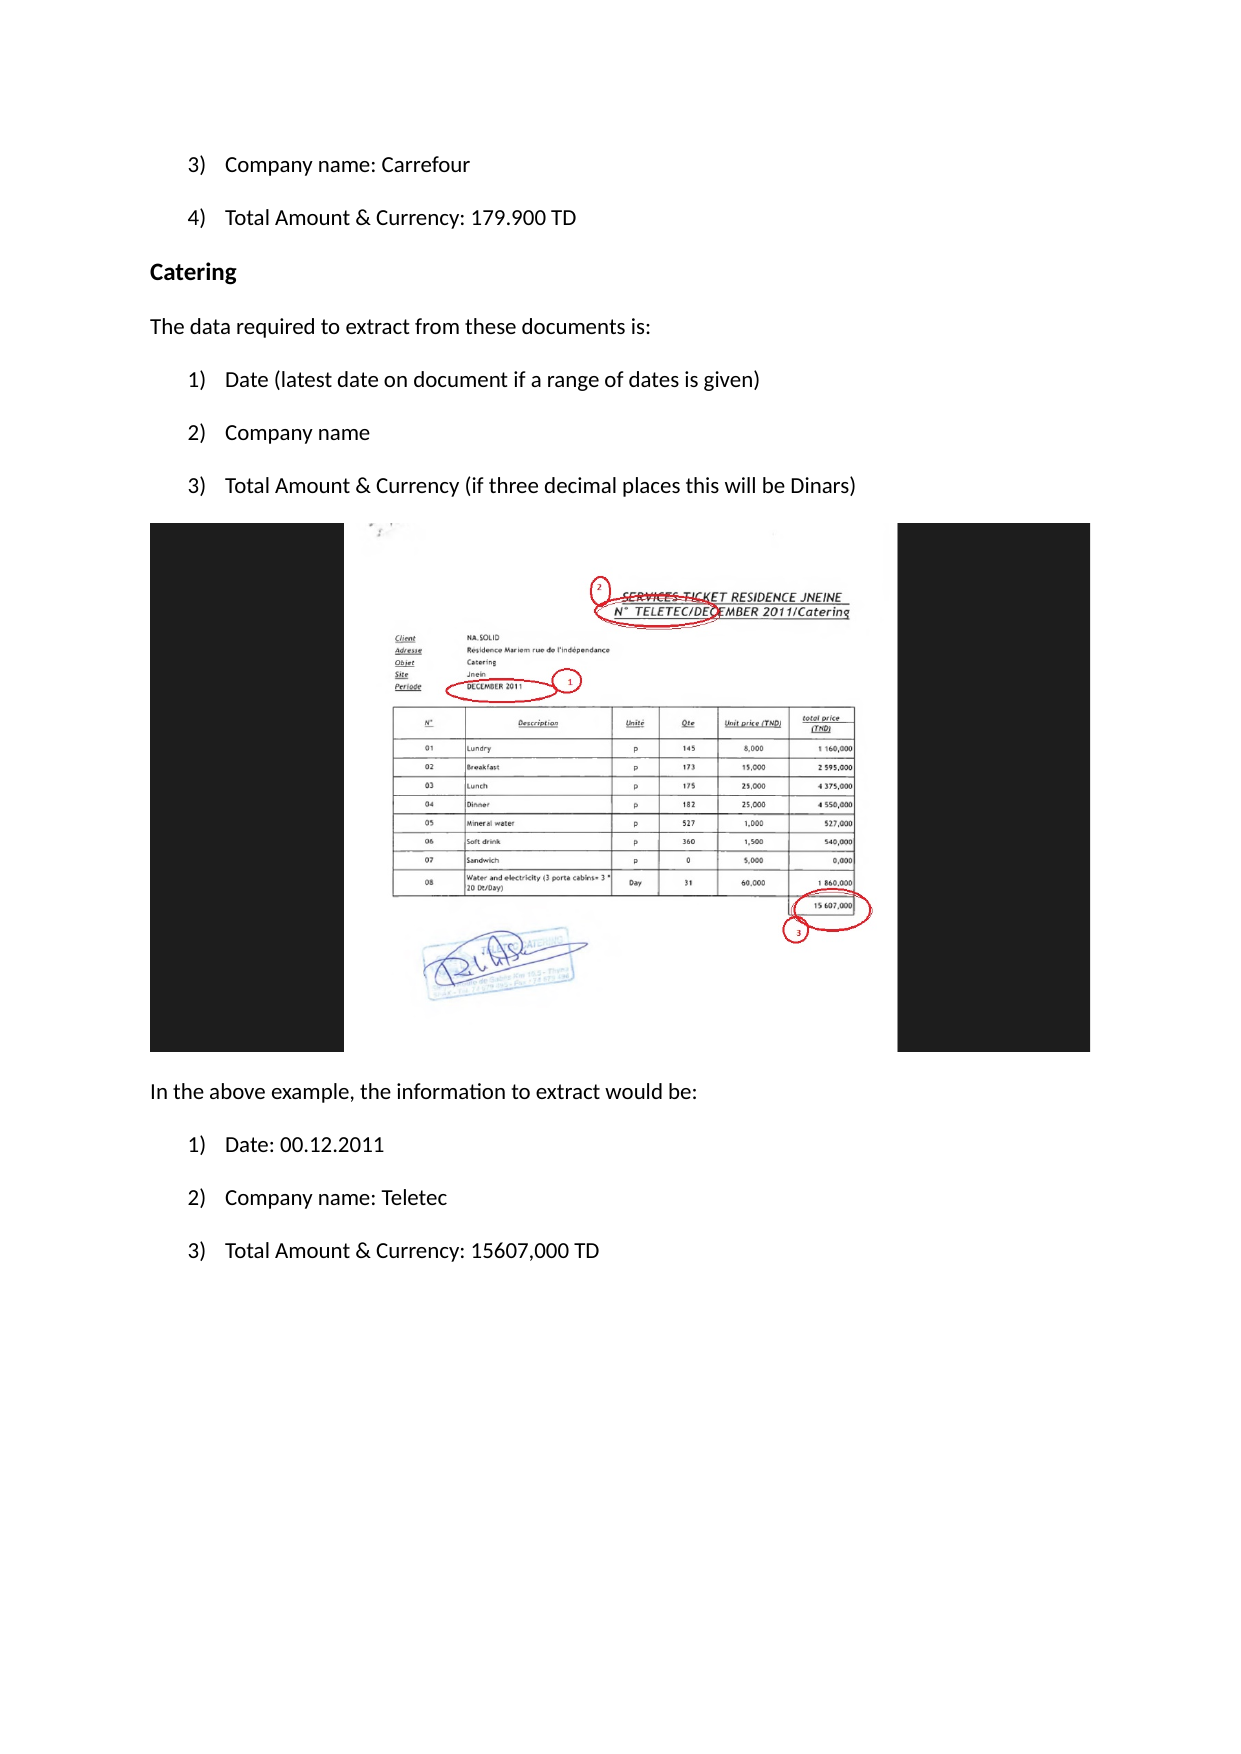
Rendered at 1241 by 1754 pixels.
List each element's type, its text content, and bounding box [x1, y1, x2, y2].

list Total Amount & Currency: 15607,000 TD [187, 1236, 1090, 1264]
list Date: 00.12.2011 [187, 1130, 1090, 1158]
text Catering [150, 256, 1090, 287]
list Company name [187, 418, 1090, 446]
list Company name: Carrefour [187, 150, 1090, 178]
picture [150, 523, 1091, 1052]
text In the above example, the information to extract would be: [150, 1077, 1090, 1105]
list Total Amount & Currency: 179.900 TD [187, 203, 1090, 231]
text The data required to extract from these documents is: [150, 312, 1090, 340]
list Date (latest date on document if a range of dates is given) [187, 365, 1090, 393]
list Company name: Teletec [187, 1183, 1090, 1211]
list Total Amount & Currency (if three decimal places this will be Dinars) [187, 471, 1090, 499]
